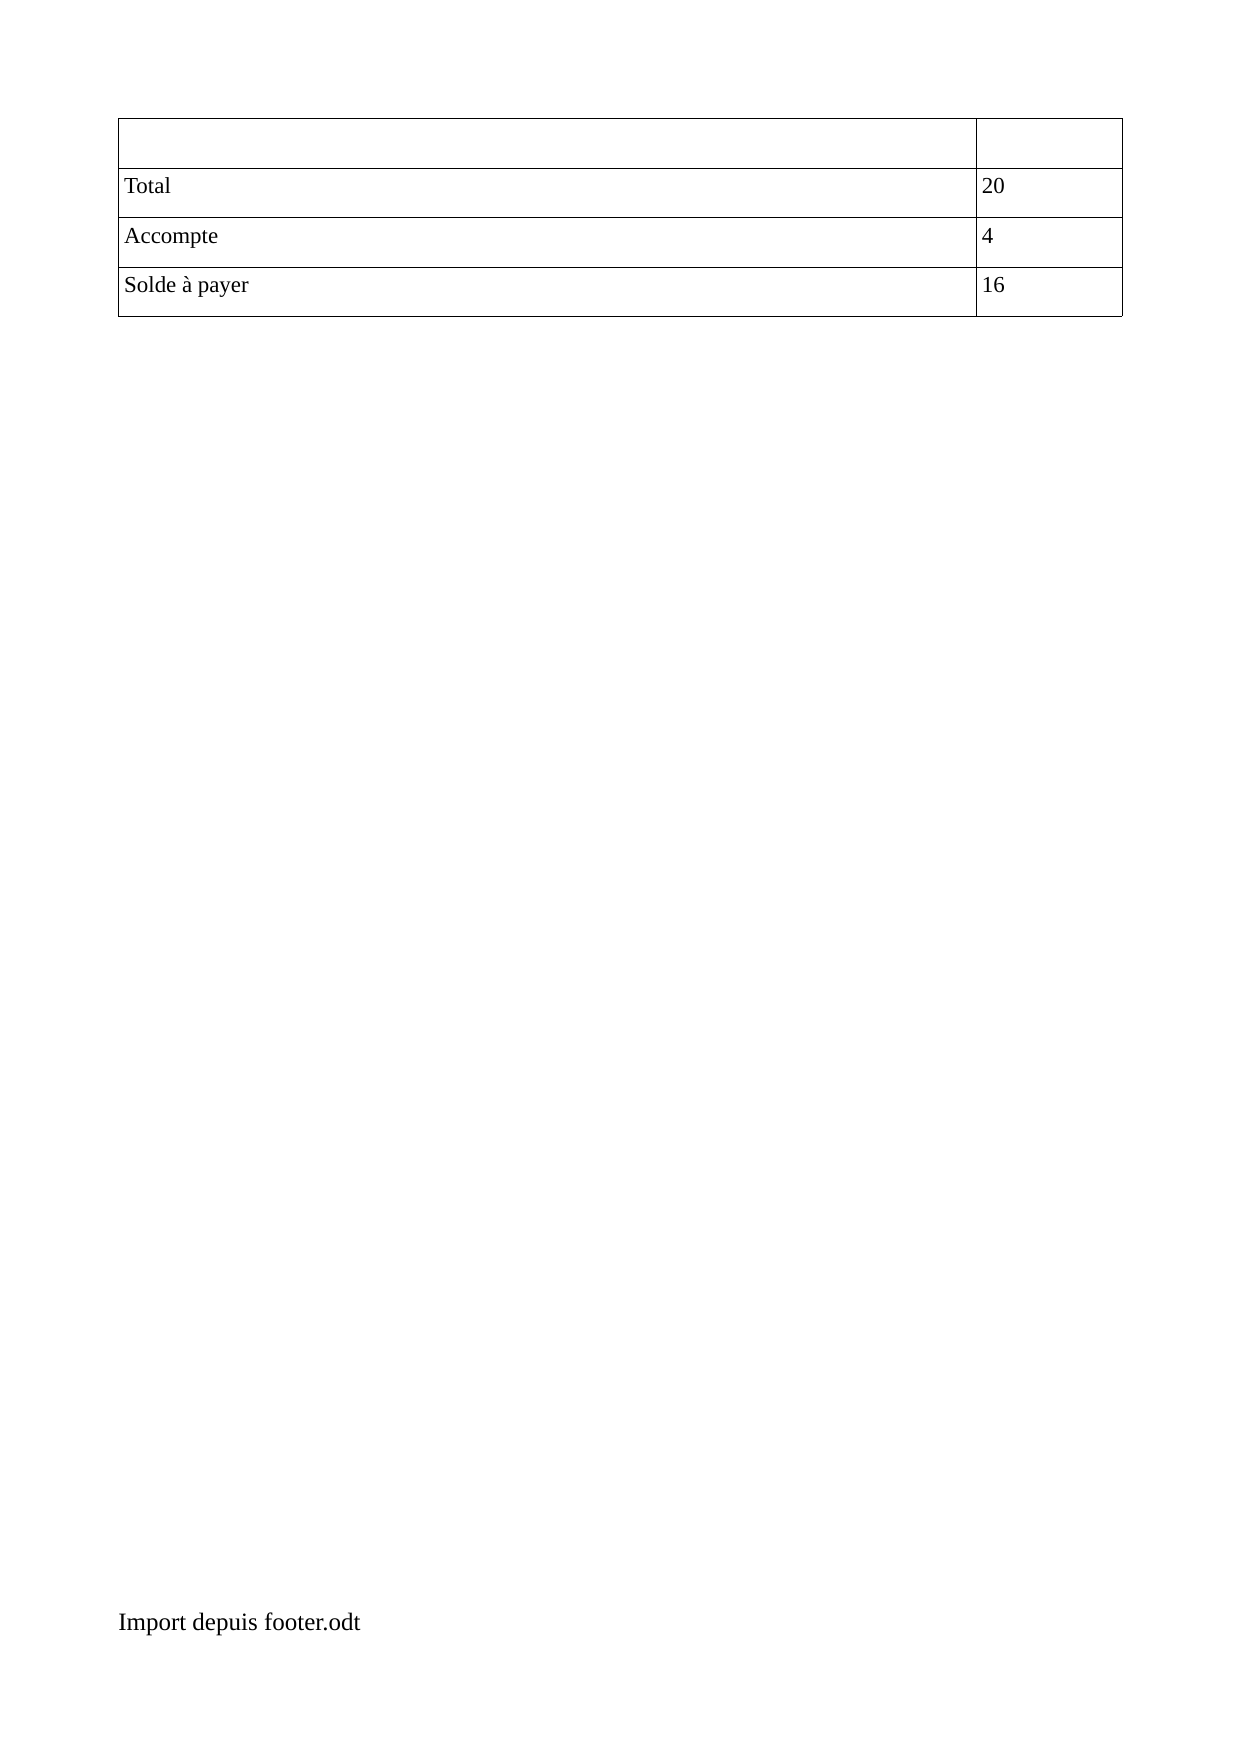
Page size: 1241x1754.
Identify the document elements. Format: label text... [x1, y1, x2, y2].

table_cell 20 [977, 169, 1122, 217]
table_cell Accompte [119, 218, 976, 267]
table_cell [119, 119, 976, 168]
table_cell 16 [977, 268, 1122, 316]
table_cell [977, 119, 1122, 168]
table_cell 4 [977, 218, 1122, 267]
table_cell Solde à payer [119, 268, 976, 316]
table_cell Total [119, 169, 976, 217]
